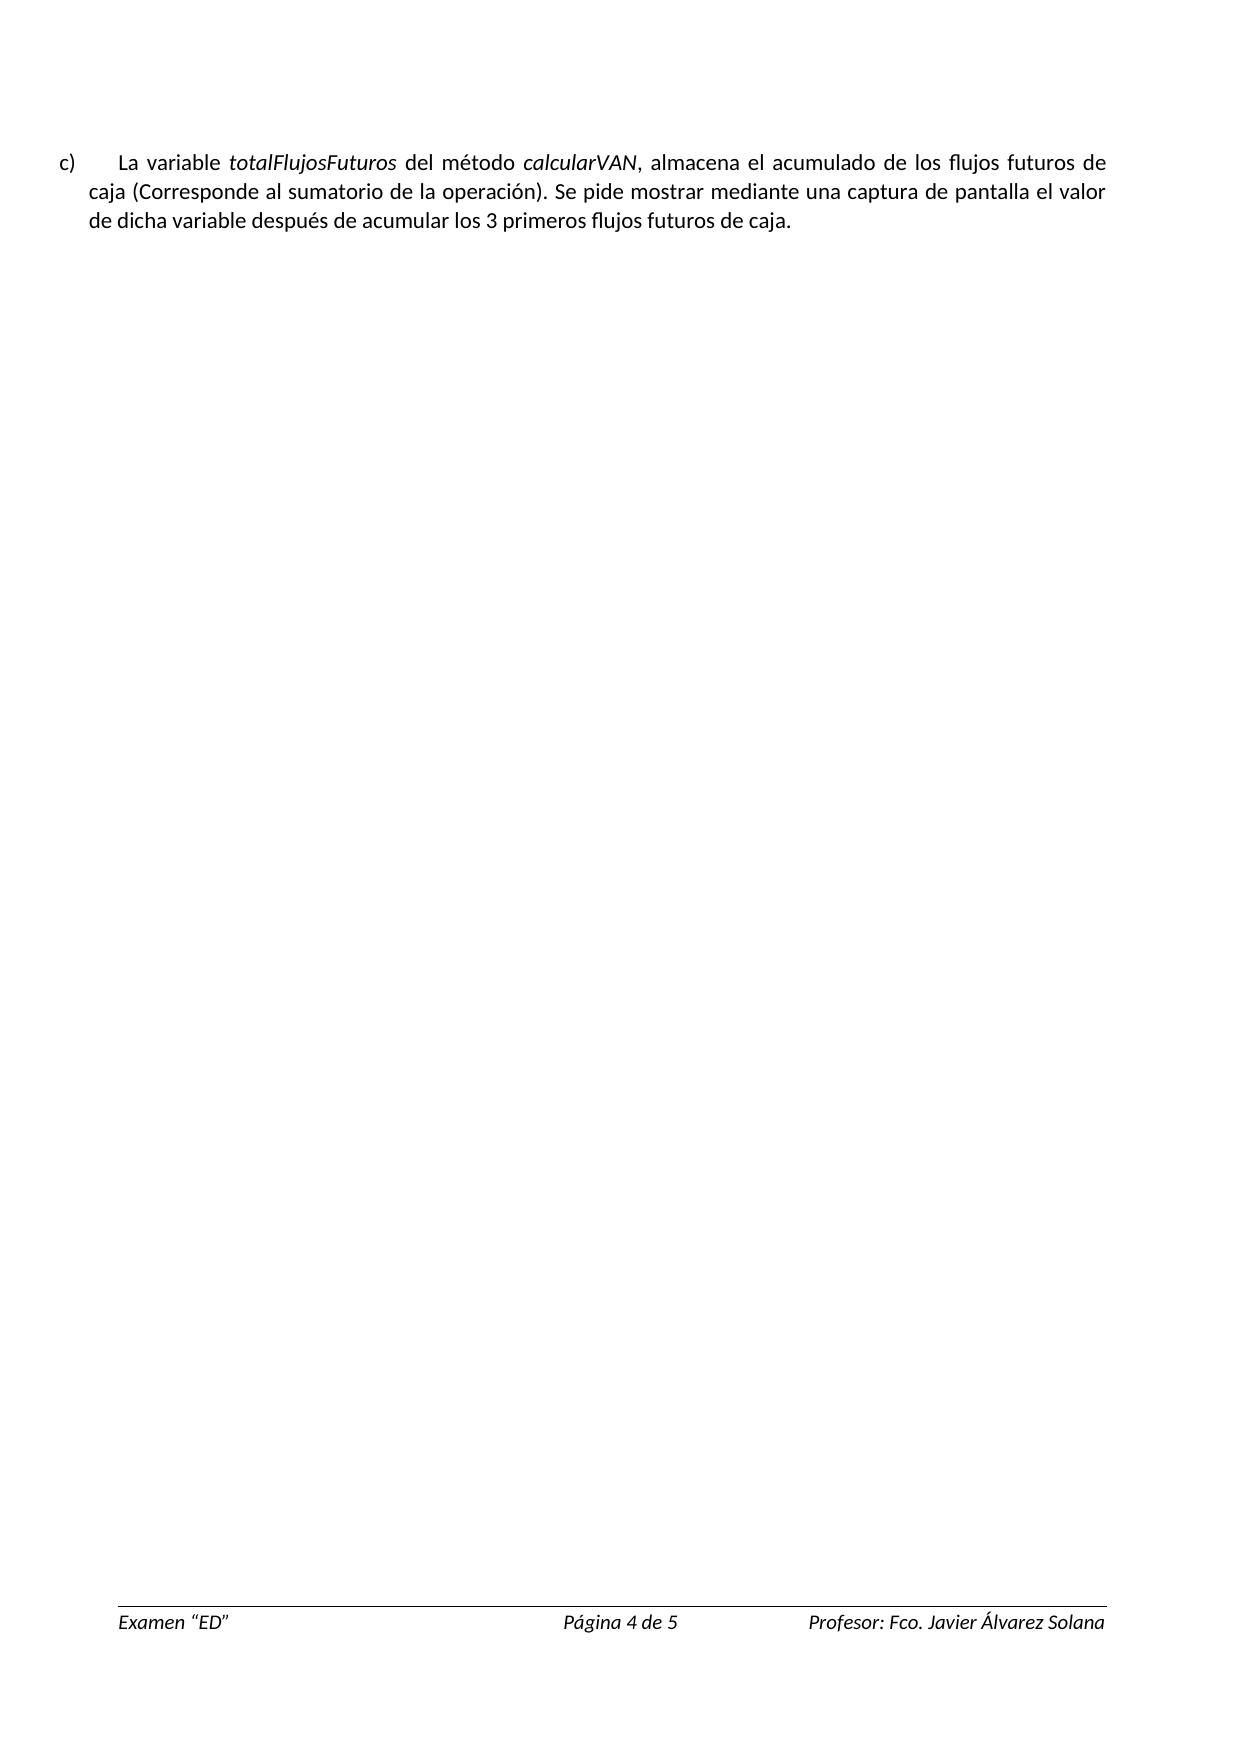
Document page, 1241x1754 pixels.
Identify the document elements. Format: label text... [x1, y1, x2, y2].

list La variable totalFlujosFuturos del método calcularVAN, almacena el acumulado de los flujos futuros de caja (Corresponde al sumatorio de la operación). Se pide mostrar mediante una captura de pantalla el valor de dicha variable después de acumular los 3 primeros flujos futuros de caja. [59, 148, 1107, 234]
